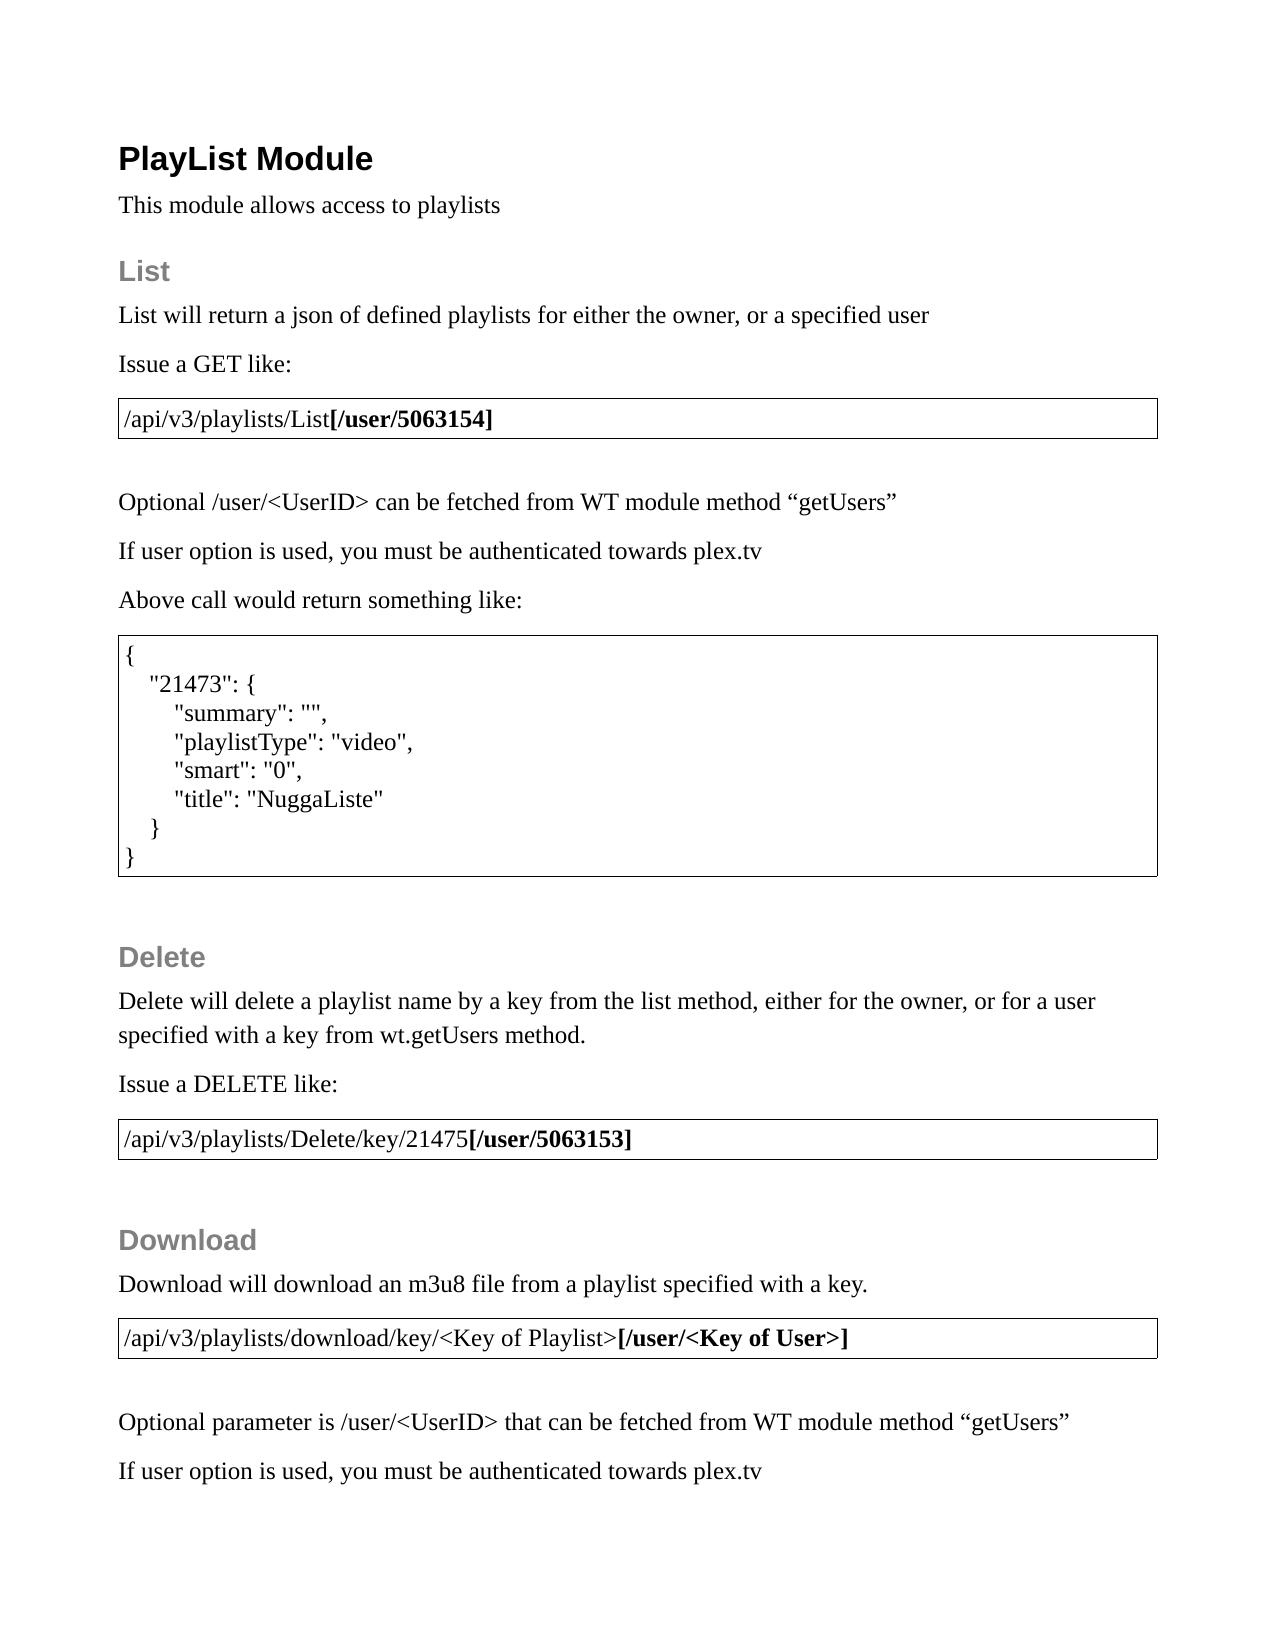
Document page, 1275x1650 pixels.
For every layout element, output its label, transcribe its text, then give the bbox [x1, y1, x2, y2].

text Download will download an m3u8 file from a playlist specified with a key. [118, 1269, 1157, 1297]
text Issue a DELETE like: [118, 1069, 1157, 1098]
text Optional parameter is /user/<UserID> that can be fetched from WT module method “getUsers” [118, 1407, 1157, 1436]
table_header /api/v3/playlists/Delete/key/21475[/user/5063153] [119, 1120, 1157, 1159]
subtitle PlayList Module [118, 139, 1157, 178]
text Issue a GET like: [118, 349, 1157, 378]
subtitle Download [118, 1223, 1157, 1256]
subtitle List [118, 254, 1157, 287]
text List will return a json of defined playlists for either the owner, or a specified user [118, 300, 1157, 328]
text This module allows access to playlists [118, 190, 1157, 219]
text Delete will delete a playlist name by a key from the list method, either for the owner, or for a user specified with a key from wt.getUsers method. [118, 986, 1157, 1049]
text Above call would return something like: [118, 586, 1157, 614]
text If user option is used, you must be authenticated towards plex.tv [118, 536, 1157, 565]
subtitle Delete [118, 940, 1157, 973]
text Optional /user/<UserID> can be fetched from WT module method “getUsers” [118, 487, 1157, 516]
table_header /api/v3/playlists/download/key/<Key of Playlist>[/user/<Key of User>] [119, 1319, 1157, 1358]
table_header { "21473": { "summary": "", "playlistType": "video", "smart": "0", "title": "NuggaListe" } } [119, 636, 1157, 876]
table_header /api/v3/playlists/List[/user/5063154] [119, 399, 1157, 438]
text If user option is used, you must be authenticated towards plex.tv [118, 1456, 1157, 1485]
